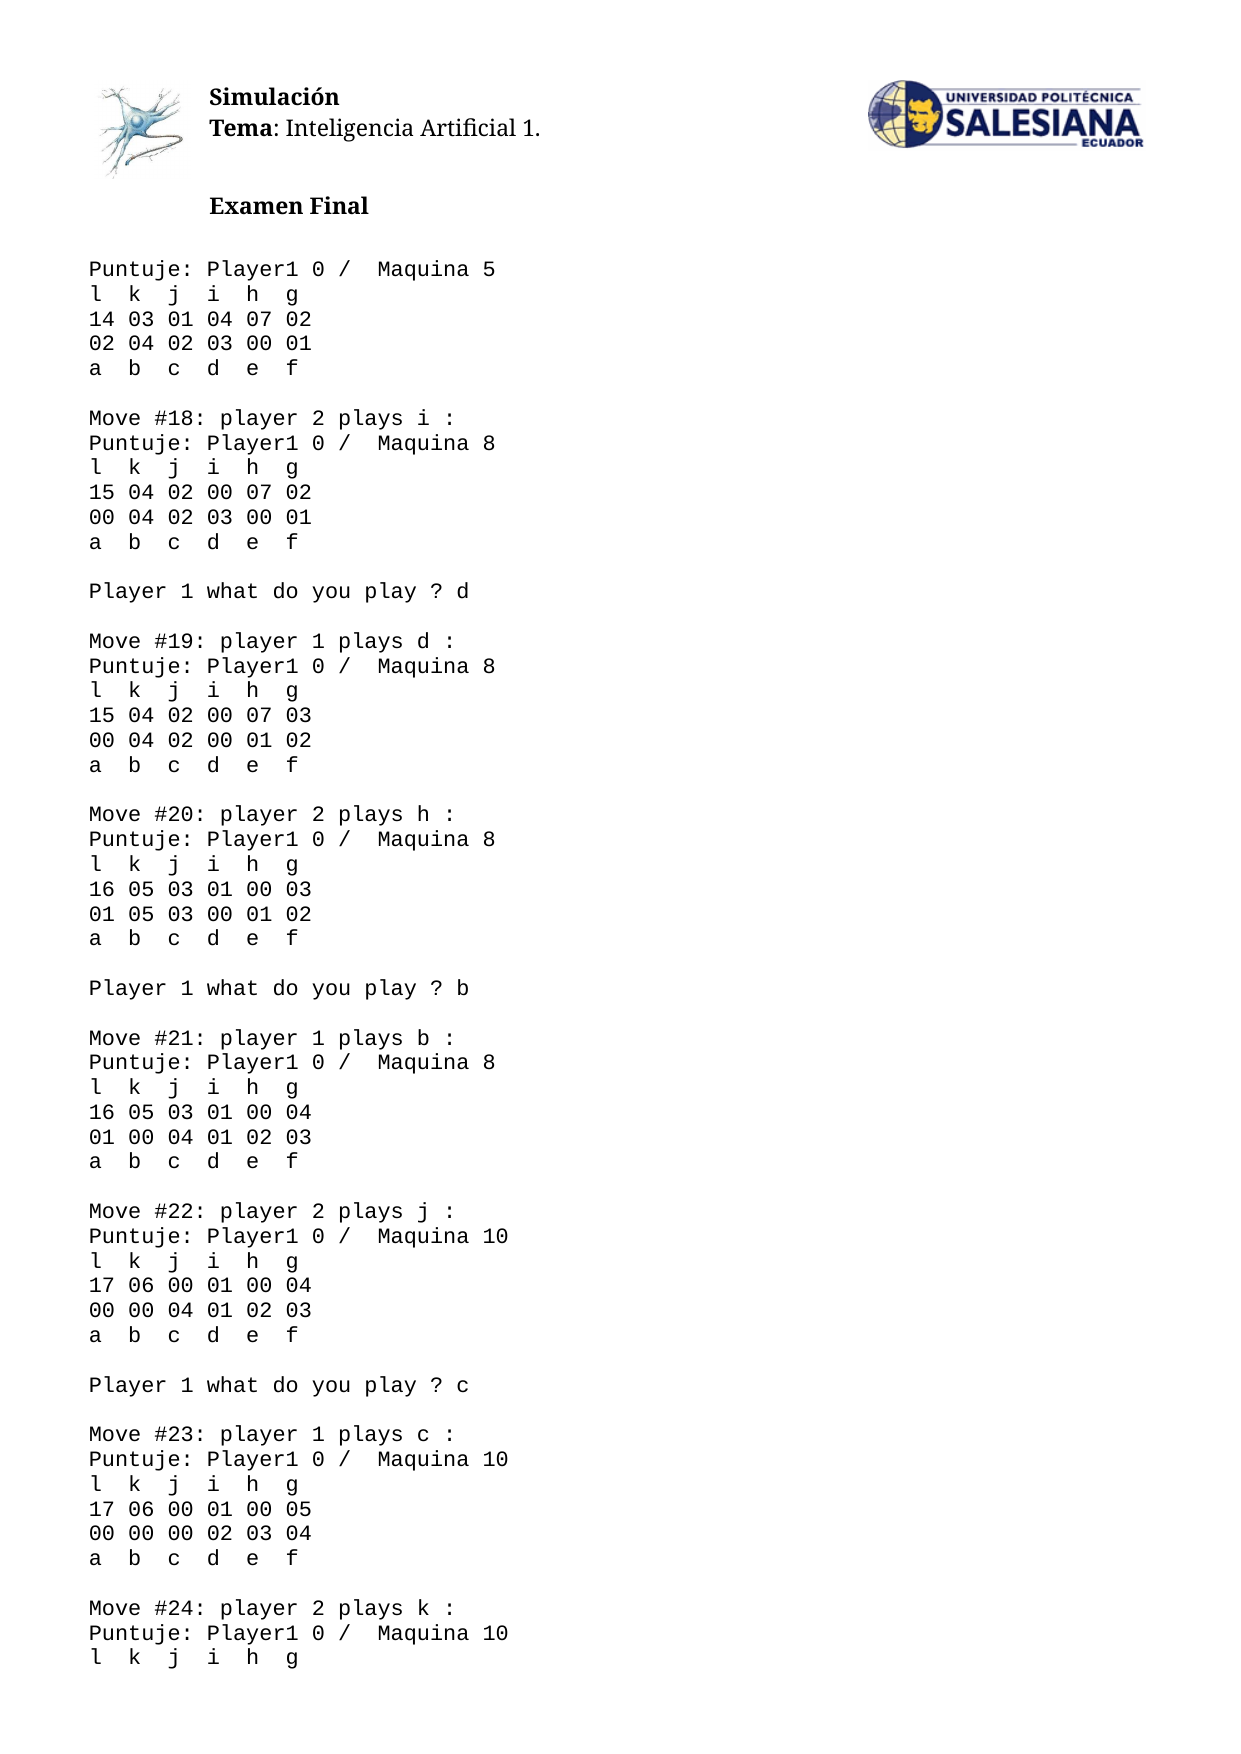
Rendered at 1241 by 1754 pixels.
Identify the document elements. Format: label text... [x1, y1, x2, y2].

text l k j i h g [88, 680, 1152, 704]
text a b c d e f [88, 1547, 1152, 1572]
text 17 06 00 01 00 05 [88, 1498, 1152, 1523]
text Puntuje: Player1 0 / Maquina 8 [88, 432, 1152, 457]
text 17 06 00 01 00 04 [88, 1275, 1152, 1299]
text Move #21: player 1 plays b : [88, 1027, 1152, 1052]
text Move #20: player 2 plays h : [88, 804, 1152, 828]
text l k j i h g [88, 457, 1152, 481]
text Player 1 what do you play ? b [88, 977, 1152, 1002]
text 00 00 04 01 02 03 [88, 1299, 1152, 1324]
text Puntuje: Player1 0 / Maquina 10 [88, 1225, 1152, 1250]
text l k j i h g [88, 283, 1152, 308]
text Puntuje: Player1 0 / Maquina 8 [88, 1052, 1152, 1076]
text a b c d e f [88, 1151, 1152, 1176]
text Puntuje: Player1 0 / Maquina 8 [88, 828, 1152, 853]
text a b c d e f [88, 531, 1152, 556]
text a b c d e f [88, 357, 1152, 382]
text Player 1 what do you play ? c [88, 1374, 1152, 1399]
text 02 04 02 03 00 01 [88, 333, 1152, 357]
text Move #24: player 2 plays k : [88, 1597, 1152, 1622]
text Move #22: player 2 plays j : [88, 1200, 1152, 1225]
text Move #23: player 1 plays c : [88, 1423, 1152, 1448]
text Puntuje: Player1 0 / Maquina 8 [88, 655, 1152, 680]
text Move #18: player 2 plays i : [88, 407, 1152, 432]
text Move #19: player 1 plays d : [88, 630, 1152, 655]
text 16 05 03 01 00 04 [88, 1101, 1152, 1126]
text Player 1 what do you play ? d [88, 581, 1152, 605]
text l k j i h g [88, 1647, 1152, 1671]
text 16 05 03 01 00 03 [88, 878, 1152, 903]
text 15 04 02 00 07 03 [88, 704, 1152, 729]
text l k j i h g [88, 853, 1152, 878]
text 00 04 02 00 01 02 [88, 729, 1152, 754]
text l k j i h g [88, 1250, 1152, 1275]
text Puntuje: Player1 0 / Maquina 10 [88, 1448, 1152, 1473]
text Puntuje: Player1 0 / Maquina 10 [88, 1622, 1152, 1647]
text 00 00 00 02 03 04 [88, 1523, 1152, 1547]
text l k j i h g [88, 1473, 1152, 1498]
text 01 00 04 01 02 03 [88, 1126, 1152, 1151]
text l k j i h g [88, 1076, 1152, 1101]
text Puntuje: Player1 0 / Maquina 5 [88, 258, 1152, 283]
text 00 04 02 03 00 01 [88, 506, 1152, 531]
text 01 05 03 00 01 02 [88, 903, 1152, 928]
text a b c d e f [88, 754, 1152, 779]
text a b c d e f [88, 928, 1152, 952]
text 15 04 02 00 07 02 [88, 481, 1152, 506]
text 14 03 01 04 07 02 [88, 308, 1152, 333]
text a b c d e f [88, 1324, 1152, 1349]
